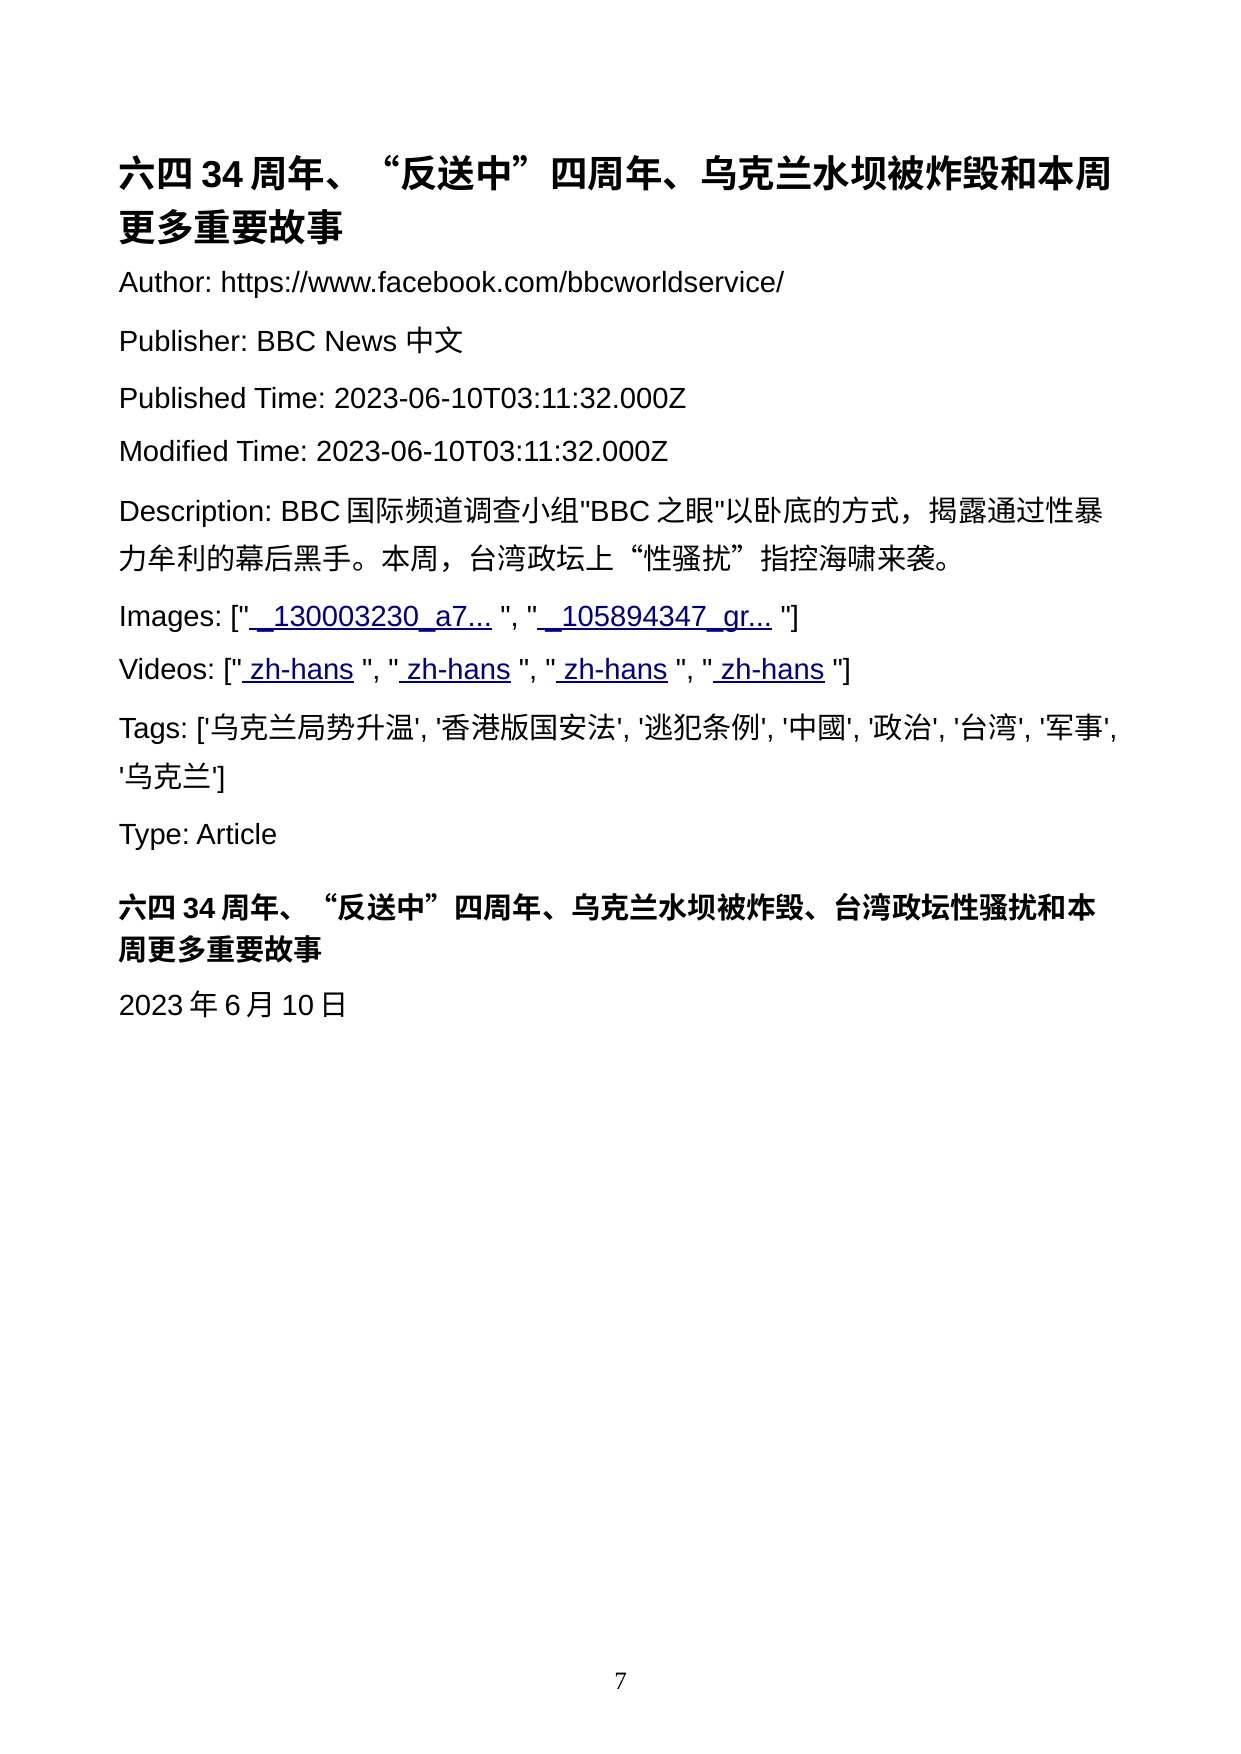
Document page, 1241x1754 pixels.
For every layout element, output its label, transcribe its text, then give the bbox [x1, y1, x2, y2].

text Images: [" _130003230_a7... ", " _105894347_gr... "] [118, 599, 1122, 632]
subtitle 六四34周年、“反送中”四周年、乌克兰水坝被炸毁和本周更多重要故事 [118, 143, 1122, 252]
text Modified Time: 2023-06-10T03:11:32.000Z [118, 434, 1122, 467]
text Published Time: 2023-06-10T03:11:32.000Z [118, 381, 1122, 414]
text Type: Article [118, 817, 1122, 850]
text Publisher: BBC News 中文 [118, 318, 1122, 360]
text Author: https://www.facebook.com/bbcworldservice/ [118, 264, 1122, 298]
text Videos: [" zh-hans ", " zh-hans ", " zh-hans ", " zh-hans "] [118, 652, 1122, 685]
text Tags: ['乌克兰局势升温', '香港版国安法', '逃犯条例', '中國', '政治', '台湾', '军事', '乌克兰'] [118, 705, 1122, 796]
text Description: BBC国际频道调查小组"BBC之眼"以卧底的方式，揭露通过性暴力牟利的幕后黑手。本周，台湾政坛上“性骚扰”指控海啸来袭。 [118, 487, 1122, 578]
text 2023年6月10日 [118, 981, 1122, 1623]
subtitle 六四34周年、“反送中”四周年、乌克兰水坝被炸毁、台湾政坛性骚扰和本周更多重要故事 [118, 884, 1122, 969]
